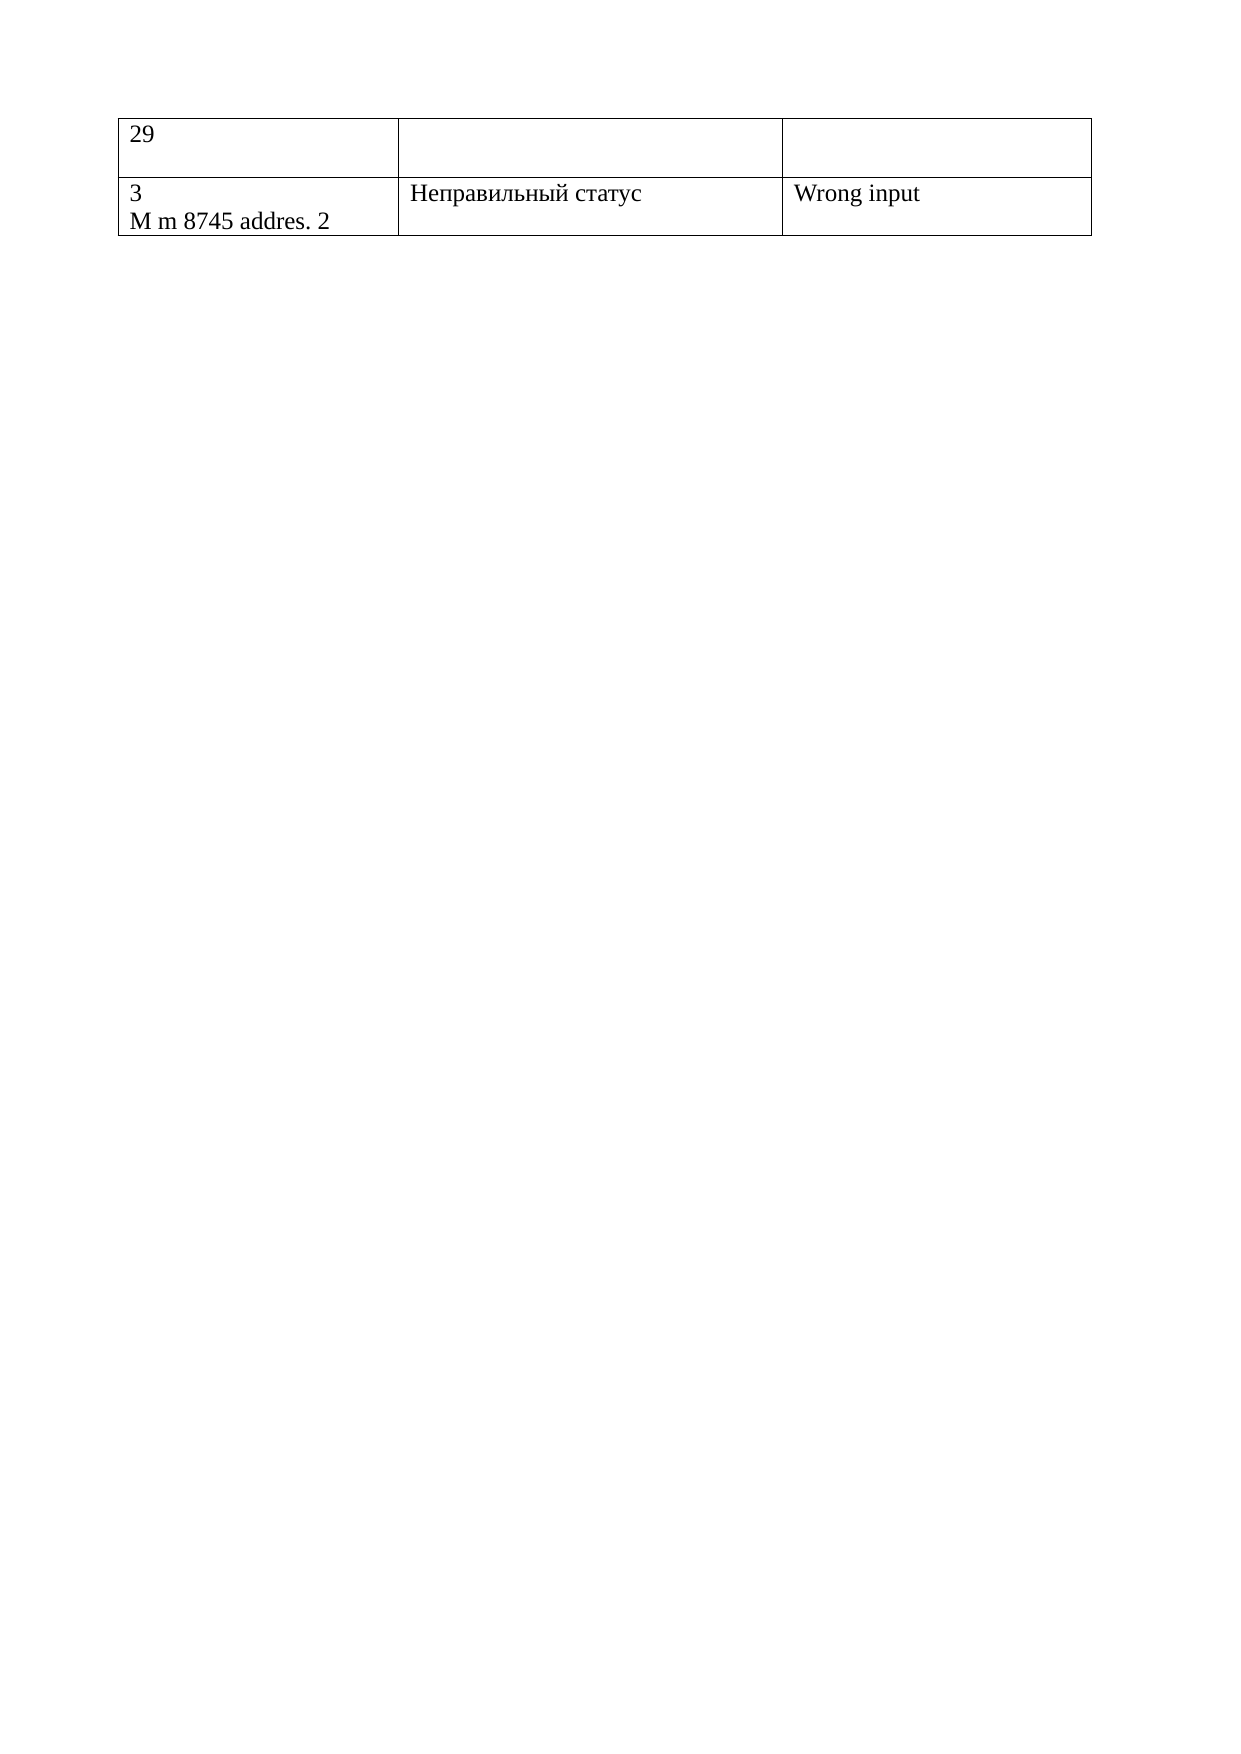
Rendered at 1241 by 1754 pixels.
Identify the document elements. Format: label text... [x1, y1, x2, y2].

table_cell 29 [119, 119, 398, 177]
table_cell Wrong input [783, 178, 1091, 235]
table_cell [783, 119, 1091, 177]
table_cell 3 M m 8745 addres. 2 [119, 178, 398, 235]
table_cell Неправильный статус [399, 178, 782, 235]
table_cell [399, 119, 782, 177]
